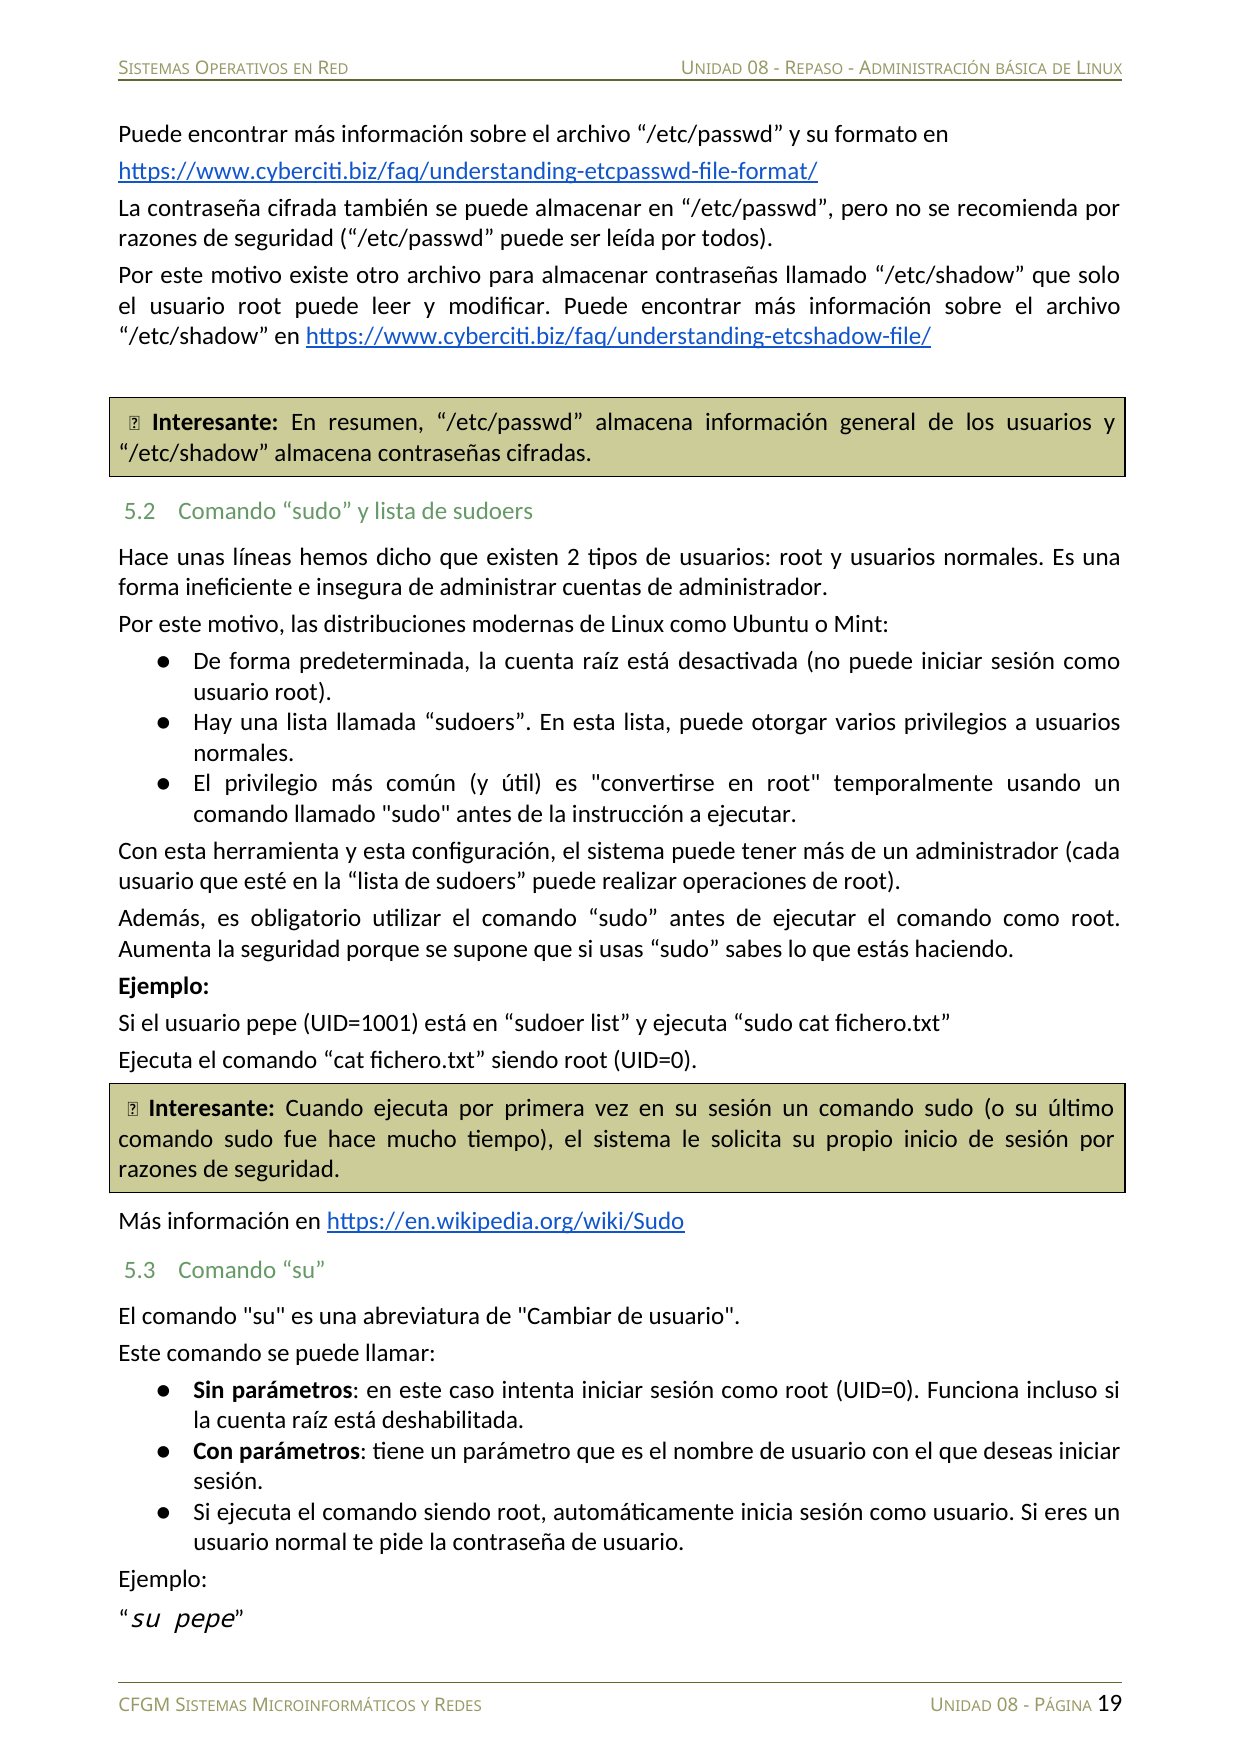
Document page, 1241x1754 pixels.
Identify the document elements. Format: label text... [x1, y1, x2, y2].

text “su pepe” [118, 1601, 1122, 1634]
text Con esta herramienta y esta configuración, el sistema puede tener más de un administrador (cada usuario que esté en la “lista de sudoers” puede realizar operaciones de root). [118, 835, 1122, 896]
list De forma predeterminada, la cuenta raíz está desactivada (no puede iniciar sesión como usuario root). [156, 645, 1122, 706]
text Por este motivo existe otro archivo para almacenar contraseñas llamado “/etc/shadow” que solo el usuario root puede leer y modificar. Puede encontrar más información sobre el archivo “/etc/shadow” en https://www.cyberciti.biz/faq/understanding-etcshadow-file/ [118, 259, 1122, 351]
subtitle Comando “sudo” y lista de sudoers [118, 496, 1122, 526]
list Con parámetros: tiene un parámetro que es el nombre de usuario con el que deseas iniciar sesión. [156, 1435, 1122, 1496]
text Ejecuta el comando “cat fichero.txt” siendo root (UID=0). [118, 1044, 1122, 1074]
text La contraseña cifrada también se puede almacenar en “/etc/passwd”, pero no se recomienda por razones de seguridad (“/etc/passwd” puede ser leída por todos). [118, 192, 1122, 253]
text https://www.cyberciti.biz/faq/understanding-etcpasswd-file-format/ [118, 155, 1122, 186]
text Este comando se puede llamar: [118, 1337, 1122, 1367]
subtitle Comando “su” [118, 1255, 1122, 1285]
list Hay una lista llamada “sudoers”. En esta lista, puede otorgar varios privilegios a usuarios normales. [156, 706, 1122, 767]
text Más información en https://en.wikipedia.org/wiki/Sudo [118, 1205, 1122, 1236]
text 💬 Interesante: En resumen, “/etc/passwd” almacena información general de los usuarios y “/etc/shadow” almacena contraseñas cifradas. [110, 398, 1124, 476]
text 💬 Interesante: Cuando ejecuta por primera vez en su sesión un comando sudo (o su último comando sudo fue hace mucho tiempo), el sistema le solicita su propio inicio de sesión por razones de seguridad. [110, 1084, 1124, 1192]
text Ejemplo: [118, 1563, 1122, 1594]
list Sin parámetros: en este caso intenta iniciar sesión como root (UID=0). Funciona incluso si la cuenta raíz está deshabilitada. [156, 1374, 1122, 1435]
text Por este motivo, las distribuciones modernas de Linux como Ubuntu o Mint: [118, 608, 1122, 639]
text Si el usuario pepe (UID=1001) está en “sudoer list” y ejecuta “sudo cat fichero.txt” [118, 1007, 1122, 1037]
list Si ejecuta el comando siendo root, automáticamente inicia sesión como usuario. Si eres un usuario normal te pide la contraseña de usuario. [156, 1496, 1122, 1557]
text Ejemplo: [118, 970, 1122, 1000]
text Además, es obligatorio utilizar el comando “sudo” antes de ejecutar el comando como root. Aumenta la seguridad porque se supone que si usas “sudo” sabes lo que estás haciendo. [118, 902, 1122, 963]
text El comando "su" es una abreviatura de "Cambiar de usuario". [118, 1300, 1122, 1331]
text Puede encontrar más información sobre el archivo “/etc/passwd” y su formato en [118, 118, 1122, 148]
list El privilegio más común (y útil) es "convertirse en root" temporalmente usando un comando llamado "sudo" antes de la instrucción a ejecutar. [156, 767, 1122, 828]
text Hace unas líneas hemos dicho que existen 2 tipos de usuarios: root y usuarios normales. Es una forma ineficiente e insegura de administrar cuentas de administrador. [118, 541, 1122, 602]
